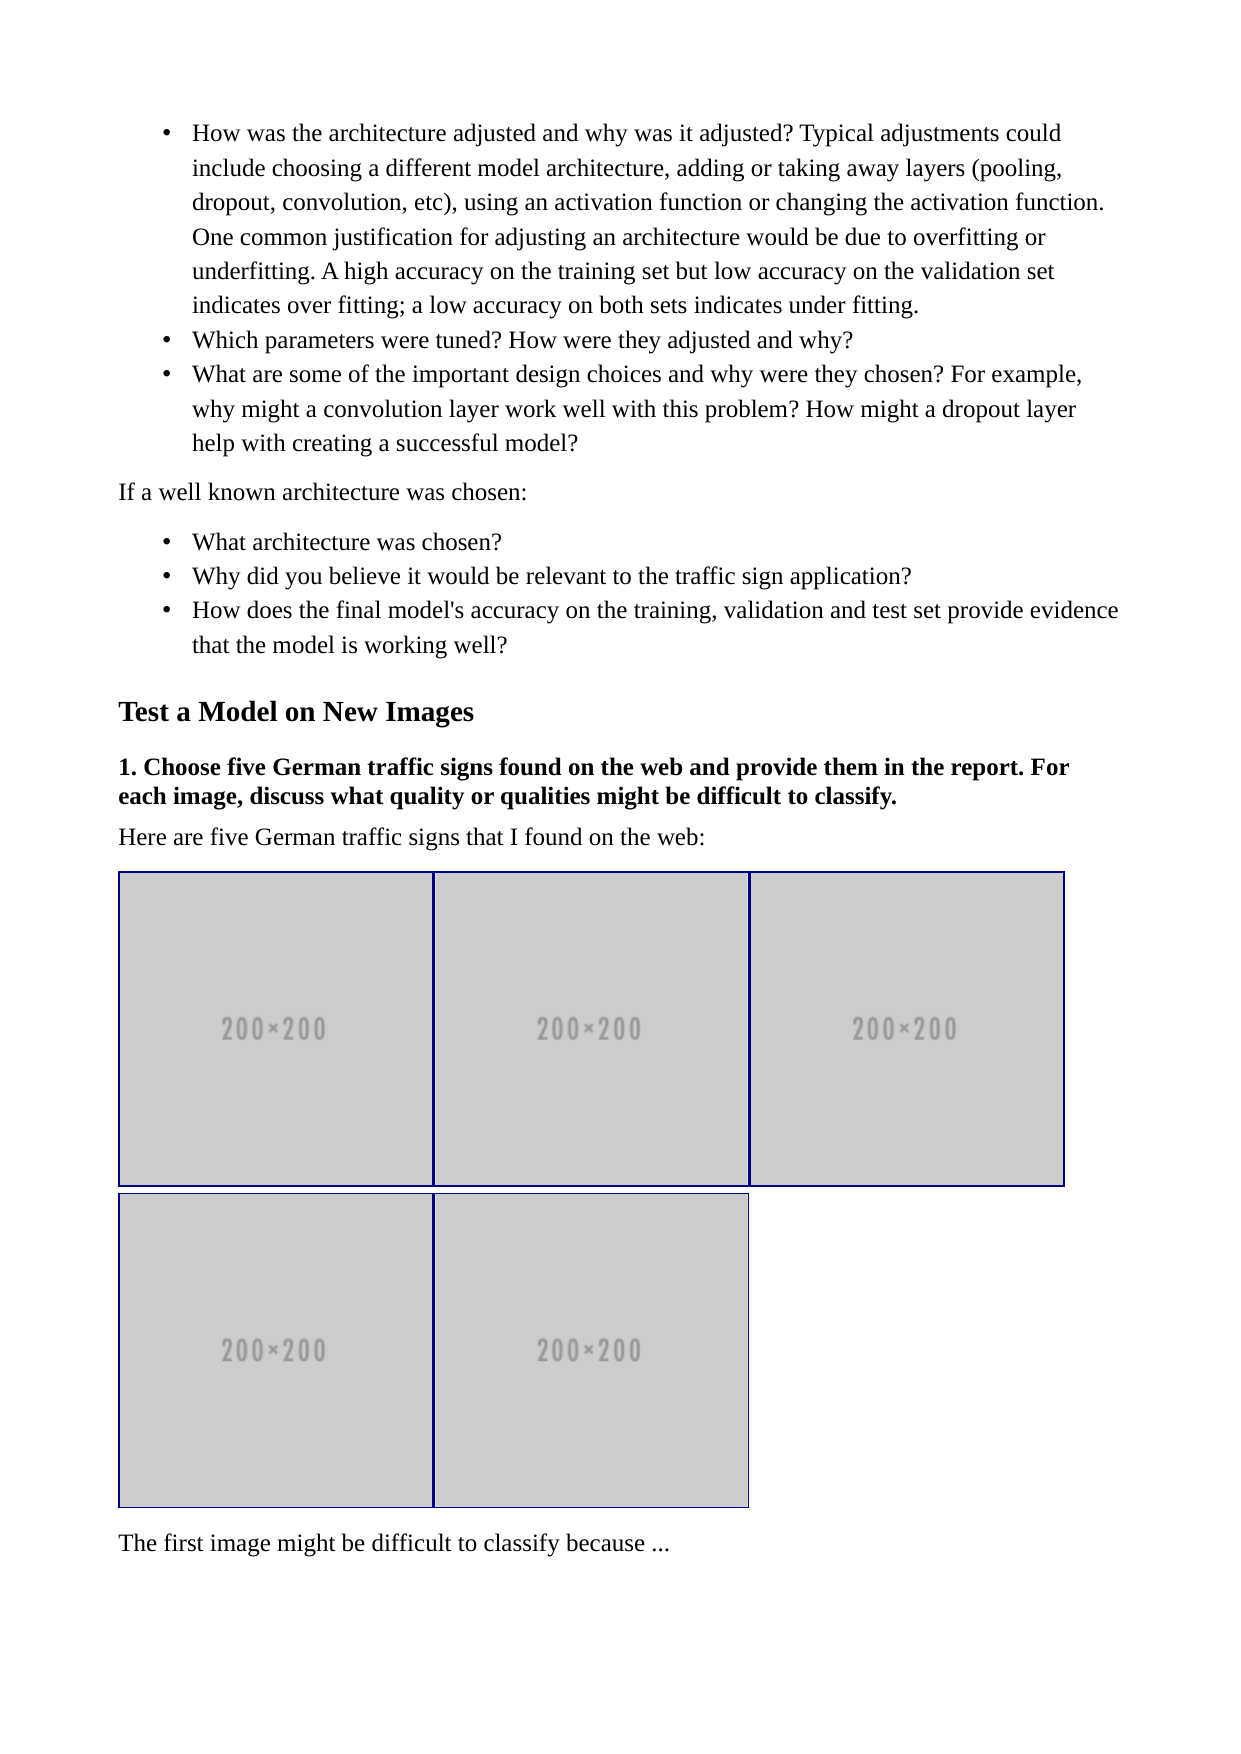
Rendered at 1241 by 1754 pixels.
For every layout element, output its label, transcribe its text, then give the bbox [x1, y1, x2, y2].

picture [120, 1194, 432, 1507]
list Why did you believe it would be relevant to the traffic sign application? [162, 561, 1122, 590]
list How does the final model's accuracy on the training, validation and test set provide evidence that the model is working well? [162, 596, 1122, 659]
list Which parameters were tuned? How were they adjusted and why? [162, 325, 1122, 354]
picture [120, 873, 432, 1185]
subtitle Test a Model on New Images [118, 694, 1122, 727]
list What architecture was chosen? [162, 527, 1122, 555]
list How was the architecture adjusted and why was it adjusted? Typical adjustments could include choosing a different model architecture, adding or taking away layers (pooling, dropout, convolution, etc), using an activation function or changing the activation function. One common justification for adjusting an architecture would be due to overfitting or underfitting. A high accuracy on the training set but low accuracy on the validation set indicates over fitting; a low accuracy on both sets indicates under fitting. [162, 118, 1122, 319]
subtitle 1. Choose five German traffic signs found on the web and provide them in the report. For each image, discuss what quality or qualities might be difficult to classify. [118, 752, 1122, 810]
text If a well known architecture was chosen: [118, 477, 1122, 506]
picture [435, 873, 748, 1185]
list What are some of the important design choices and why were they chosen? For example, why might a convolution layer work well with this problem? How might a dropout layer help with creating a successful model? [162, 359, 1122, 457]
text Here are five German traffic signs that I found on the web: [118, 822, 1122, 851]
text The first image might be difficult to classify because ... [118, 1528, 1122, 1557]
picture [435, 1194, 748, 1507]
picture [751, 873, 1063, 1185]
